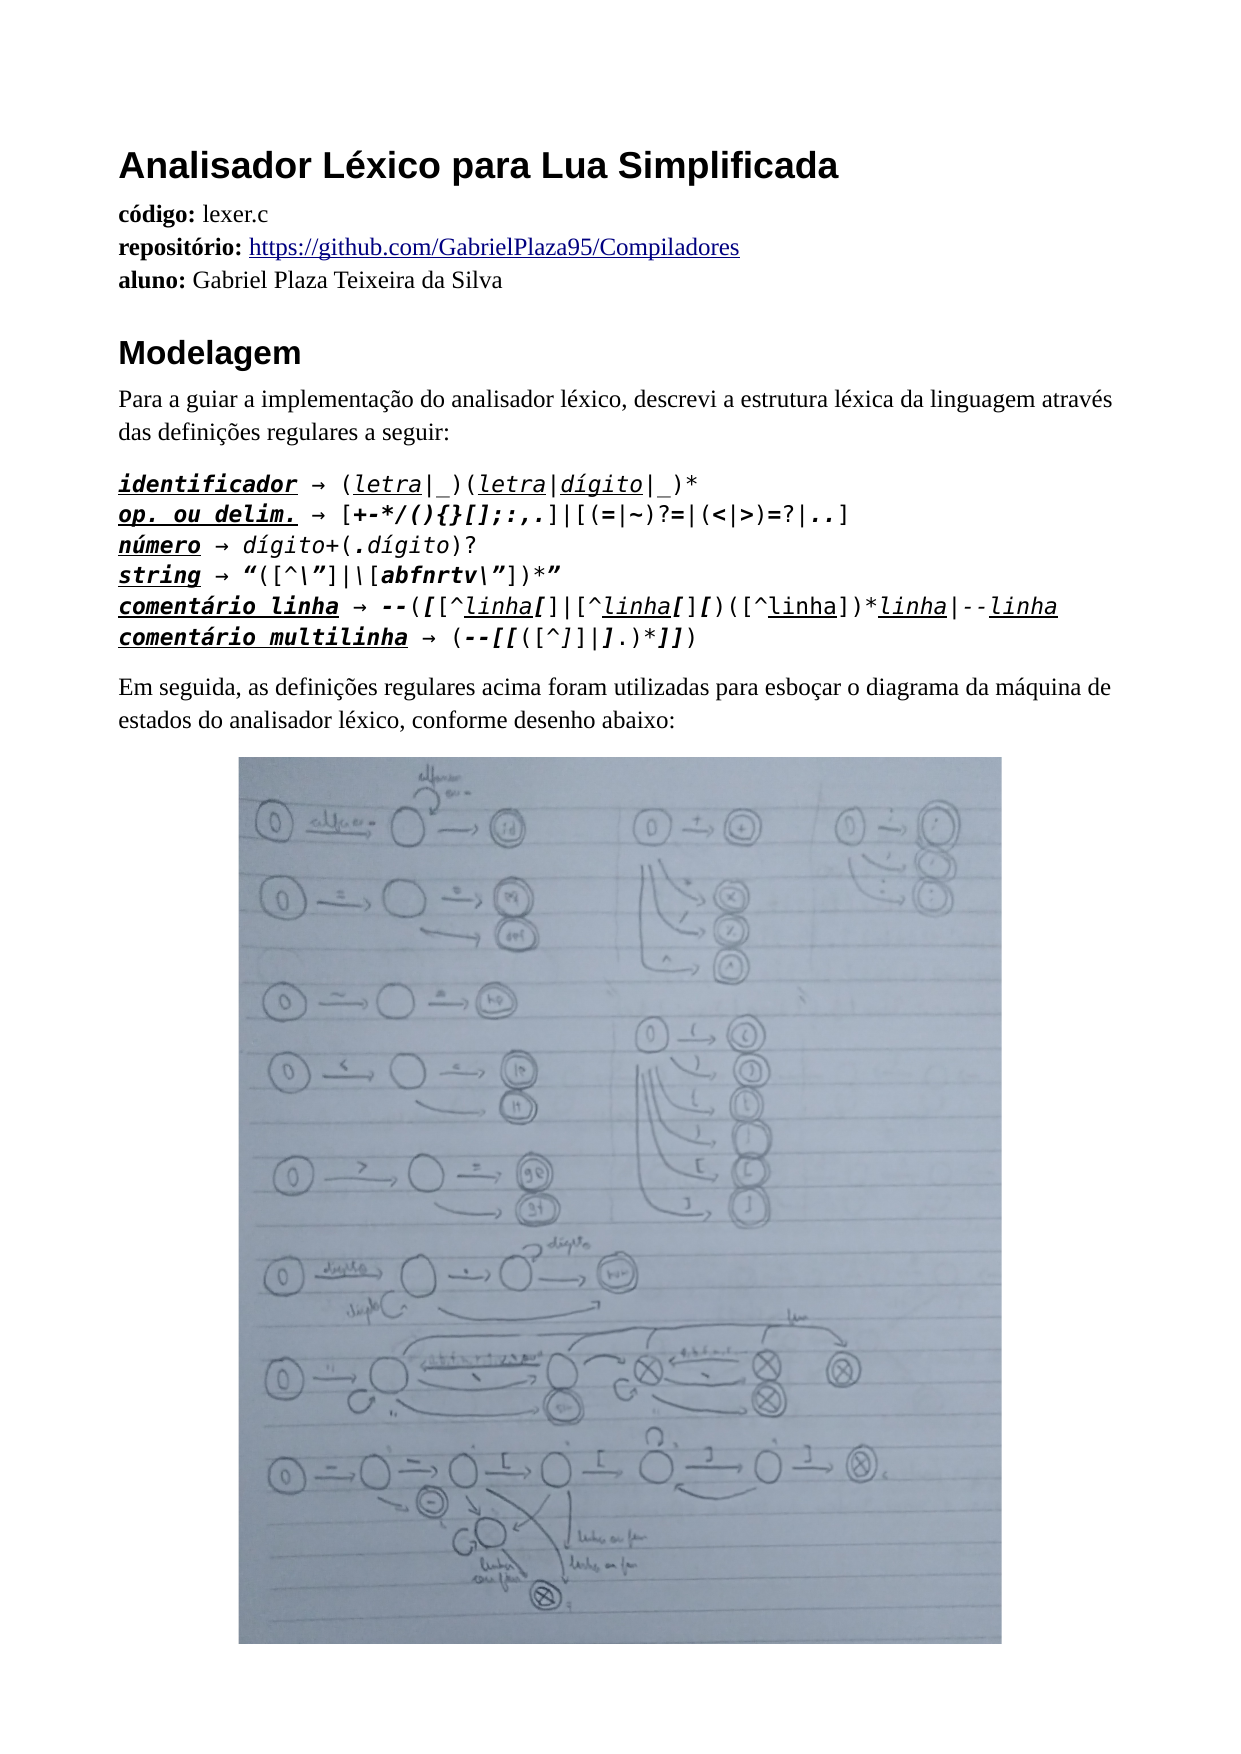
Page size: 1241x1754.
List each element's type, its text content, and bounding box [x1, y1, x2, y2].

text identificador → (letra|_)(letra|dígito|_)* op. ou delim. → [+-*/(){}[];:,.]|[(=|~)?=|(<|>)=?|..] número → dígito+(.dígito)? string → “([^\”]|\[abfnrtv\”])*” comentário linha → --([[^linha[]|[^linha[][)([^linha])*linha|--linha comentário multilinha → (--[[([^]]|].)*]]) [118, 471, 1122, 651]
text código: lexer.c repositório: https://github.com/GabrielPlaza95/Compiladores aluno: Gabriel Plaza Teixeira da Silva [118, 199, 1122, 293]
subtitle Modelagem [118, 333, 1122, 372]
text Em seguida, as definições regulares acima foram utilizadas para esboçar o diagrama da máquina de estados do analisador léxico, conforme desenho abaixo: [118, 672, 1122, 734]
subtitle Analisador Léxico para Lua Simplificada [118, 143, 1122, 186]
text Para a guiar a implementação do analisador léxico, descrevi a estrutura léxica da linguagem através das definições regulares a seguir: [118, 384, 1122, 446]
picture [238, 757, 1002, 1644]
